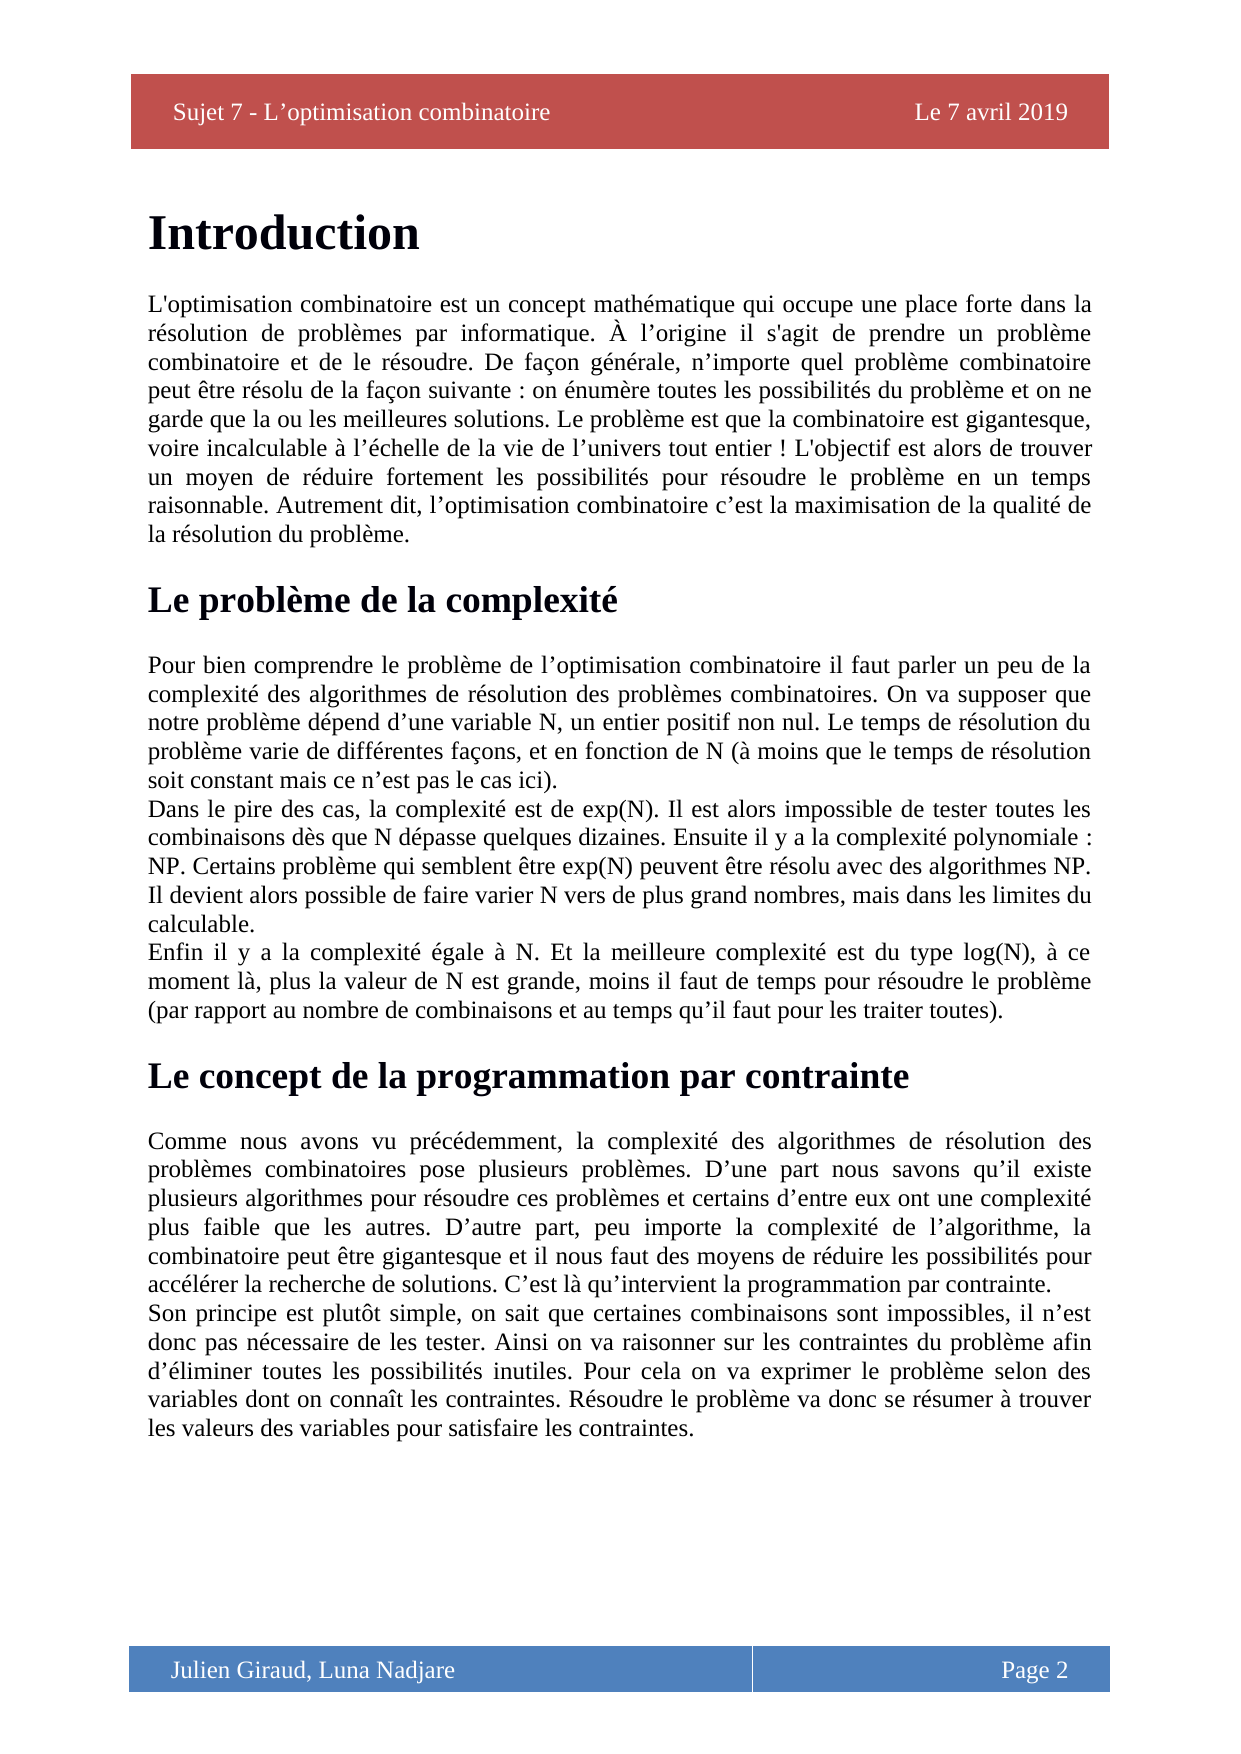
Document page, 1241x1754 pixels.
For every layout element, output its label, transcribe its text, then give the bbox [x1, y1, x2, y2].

subtitle Comme nous avons vu précédemment, la complexité des algorithmes de résolution des problèmes combinatoires pose plusieurs problèmes. D’une part nous savons qu’il existe plusieurs algorithmes pour résoudre ces problèmes et certains d’entre eux ont une complexité plus faible que les autres. D’autre part, peu importe la complexité de l’algorithme, la combinatoire peut être gigantesque et il nous faut des moyens de réduire les possibilités pour accélérer la recherche de solutions. C’est là qu’intervient la programmation par contrainte. [148, 1126, 1093, 1298]
text L'optimisation combinatoire est un concept mathématique qui occupe une place forte dans la résolution de problèmes par informatique. À l’origine il s'agit de prendre un problème combinatoire et de le résoudre. De façon générale, n’importe quel problème combinatoire peut être résolu de la façon suivante : on énumère toutes les possibilités du problème et on ne garde que la ou les meilleures solutions. Le problème est que la combinatoire est gigantesque, voire incalculable à l’échelle de la vie de l’univers tout entier ! L'objectif est alors de trouver un moyen de réduire fortement les possibilités pour résoudre le problème en un temps raisonnable. Autrement dit, l’optimisation combinatoire c’est la maximisation de la qualité de la résolution du problème. [148, 289, 1093, 548]
subtitle Introduction [148, 202, 1093, 260]
subtitle Son principe est plutôt simple, on sait que certaines combinaisons sont impossibles, il n’est donc pas nécessaire de les tester. Ainsi on va raisonner sur les contraintes du problème afin d’éliminer toutes les possibilités inutiles. Pour cela on va exprimer le problème selon des variables dont on connaît les contraintes. Résoudre le problème va donc se résumer à trouver les valeurs des variables pour satisfaire les contraintes. [148, 1298, 1093, 1442]
subtitle Le concept de la programmation par contrainte [148, 1053, 1093, 1096]
text Dans le pire des cas, la complexité est de exp(N). Il est alors impossible de tester toutes les combinaisons dès que N dépasse quelques dizaines. Ensuite il y a la complexité polynomiale : NP. Certains problème qui semblent être exp(N) peuvent être résolu avec des algorithmes NP. Il devient alors possible de faire varier N vers de plus grand nombres, mais dans les limites du calculable. [148, 794, 1093, 937]
subtitle Le problème de la complexité [148, 577, 1093, 620]
text Pour bien comprendre le problème de l’optimisation combinatoire il faut parler un peu de la complexité des algorithmes de résolution des problèmes combinatoires. On va supposer que notre problème dépend d’une variable N, un entier positif non nul. Le temps de résolution du problème varie de différentes façons, et en fonction de N (à moins que le temps de résolution soit constant mais ce n’est pas le cas ici). [148, 650, 1093, 794]
text Enfin il y a la complexité égale à N. Et la meilleure complexité est du type log(N), à ce moment là, plus la valeur de N est grande, moins il faut de temps pour résoudre le problème (par rapport au nombre de combinaisons et au temps qu’il faut pour les traiter toutes). [148, 937, 1093, 1024]
